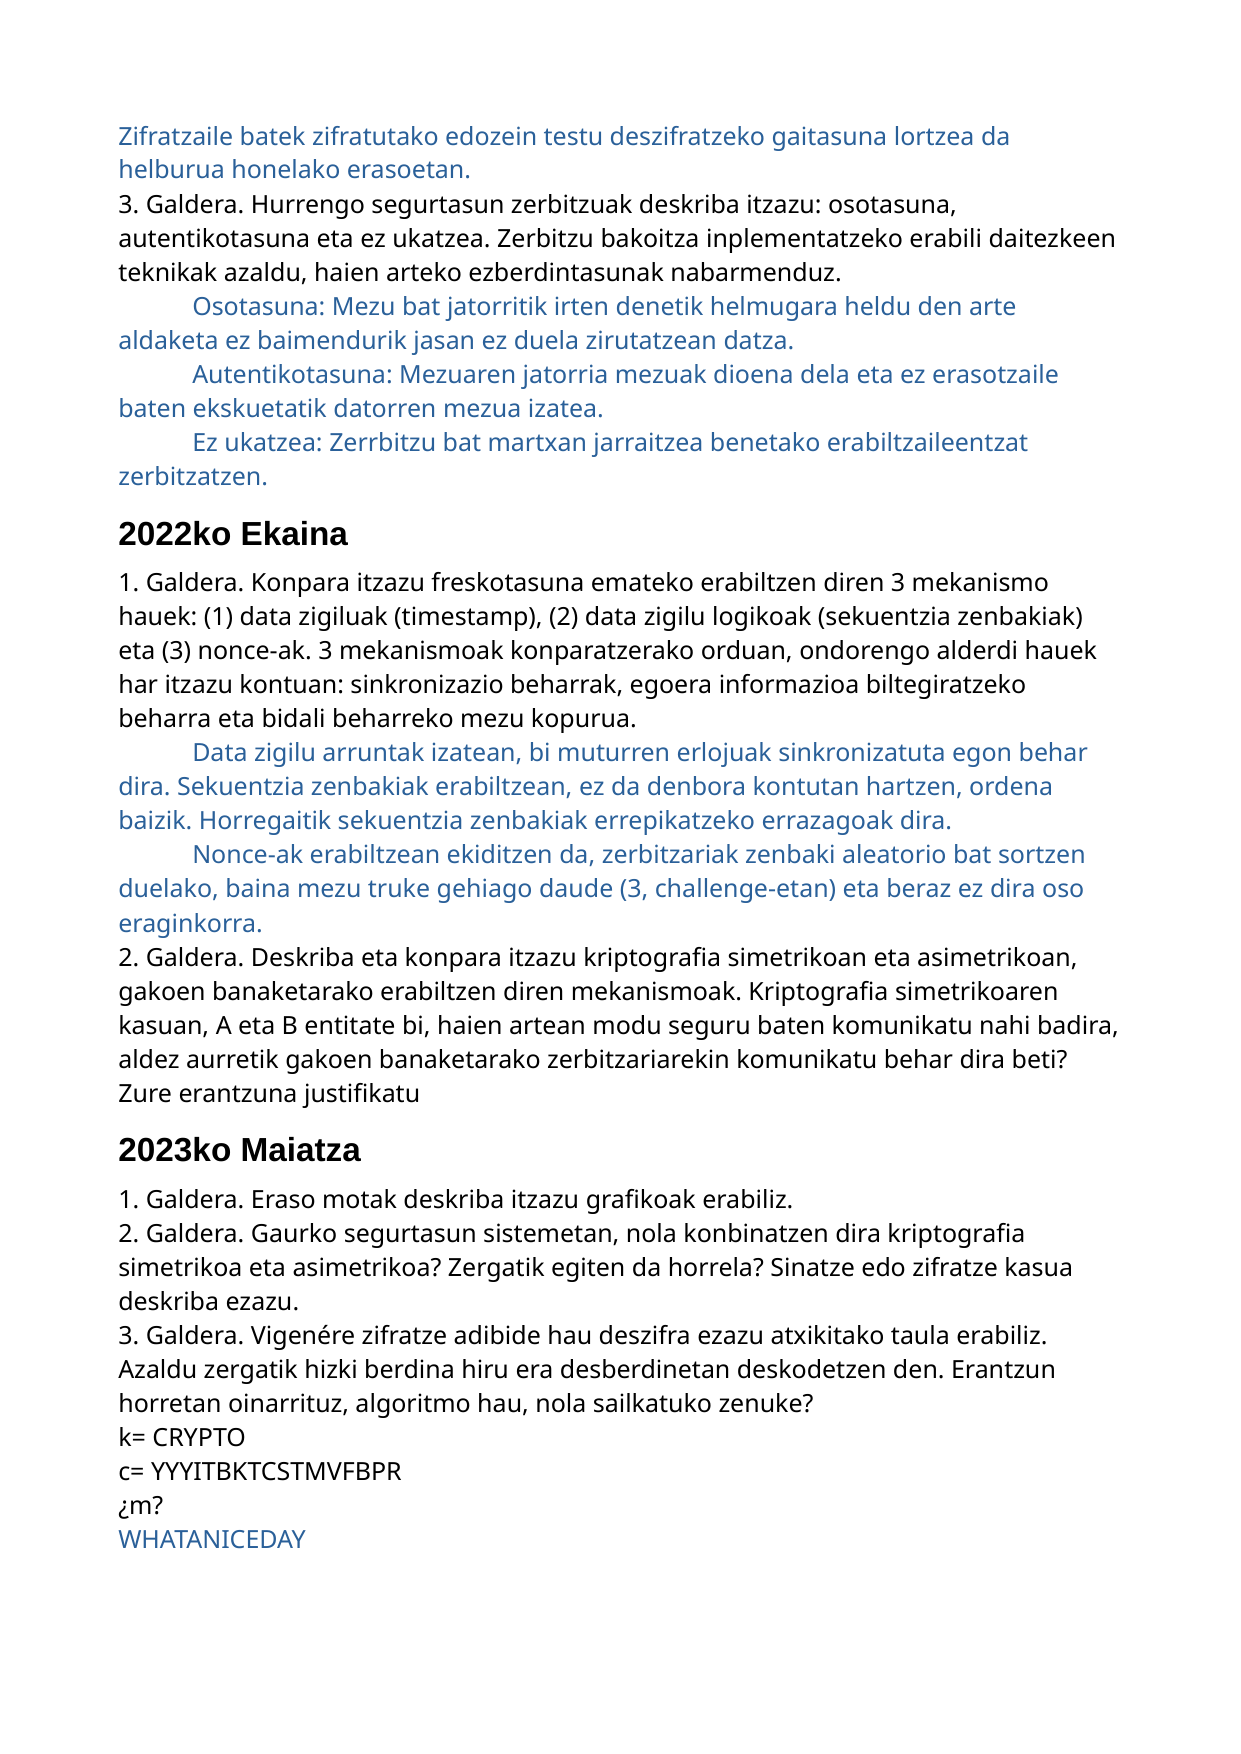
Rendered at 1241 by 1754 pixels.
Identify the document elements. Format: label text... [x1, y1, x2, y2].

text 2. Galdera. Gaurko segurtasun sistemetan, nola konbinatzen dira kriptografia simetrikoa eta asimetrikoa? Zergatik egiten da horrela? Sinatze edo zifratze kasua deskriba ezazu. [118, 1215, 1122, 1318]
subtitle 2022ko Ekaina [118, 514, 1122, 552]
text 1. Galdera. Eraso motak deskriba itzazu grafikoak erabiliz. [118, 1181, 1122, 1215]
text c= YYYITBKTCSTMVFBPR [118, 1454, 1122, 1488]
text Data zigilu arruntak izatean, bi muturren erlojuak sinkronizatuta egon behar dira. Sekuentzia zenbakiak erabiltzean, ez da denbora kontutan hartzen, ordena baizik. Horregaitik sekuentzia zenbakiak errepikatzeko errazagoak dira. [118, 735, 1122, 837]
text Ez ukatzea: Zerrbitzu bat martxan jarraitzea benetako erabiltzaileentzat zerbitzatzen. [118, 425, 1122, 493]
text 1. Galdera. Konpara itzazu freskotasuna emateko erabiltzen diren 3 mekanismo hauek: (1) data zigiluak (timestamp), (2) data zigilu logikoak (sekuentzia zenbakiak) eta (3) nonce-ak. 3 mekanismoak konparatzerako orduan, ondorengo alderdi hauek har itzazu kontuan: sinkronizazio beharrak, egoera informazioa biltegiratzeko beharra eta bidali beharreko mezu kopurua. [118, 564, 1122, 735]
text 3. Galdera. Vigenére zifratze adibide hau deszifra ezazu atxikitako taula erabiliz. Azaldu zergatik hizki berdina hiru era desberdinetan deskodetzen den. Erantzun horretan oinarrituz, algoritmo hau, nola sailkatuko zenuke? [118, 1318, 1122, 1420]
text 3. Galdera. Hurrengo segurtasun zerbitzuak deskriba itzazu: osotasuna, autentikotasuna eta ez ukatzea. Zerbitzu bakoitza inplementatzeko erabili daitezkeen teknikak azaldu, haien arteko ezberdintasunak nabarmenduz. [118, 186, 1122, 288]
text Zifratzaile batek zifratutako edozein testu deszifratzeko gaitasuna lortzea da helburua honelako erasoetan. [118, 118, 1122, 186]
text Autentikotasuna: Mezuaren jatorria mezuak dioena dela eta ez erasotzaile baten ekskuetatik datorren mezua izatea. [118, 357, 1122, 425]
subtitle 2023ko Maiatza [118, 1130, 1122, 1169]
text 2. Galdera. Deskriba eta konpara itzazu kriptografia simetrikoan eta asimetrikoan, gakoen banaketarako erabiltzen diren mekanismoak. Kriptografia simetrikoaren kasuan, A eta B entitate bi, haien artean modu seguru baten komunikatu nahi badira, aldez aurretik gakoen banaketarako zerbitzariarekin komunikatu behar dira beti? Zure erantzuna justifikatu [118, 939, 1122, 1109]
text WHATANICEDAY [118, 1522, 1122, 1556]
text Nonce-ak erabiltzean ekiditzen da, zerbitzariak zenbaki aleatorio bat sortzen duelako, baina mezu truke gehiago daude (3, challenge-etan) eta beraz ez dira oso eraginkorra. [118, 837, 1122, 939]
text k= CRYPTO [118, 1420, 1122, 1454]
text ¿m? [118, 1488, 1122, 1522]
text Osotasuna: Mezu bat jatorritik irten denetik helmugara heldu den arte aldaketa ez baimendurik jasan ez duela zirutatzean datza. [118, 288, 1122, 357]
